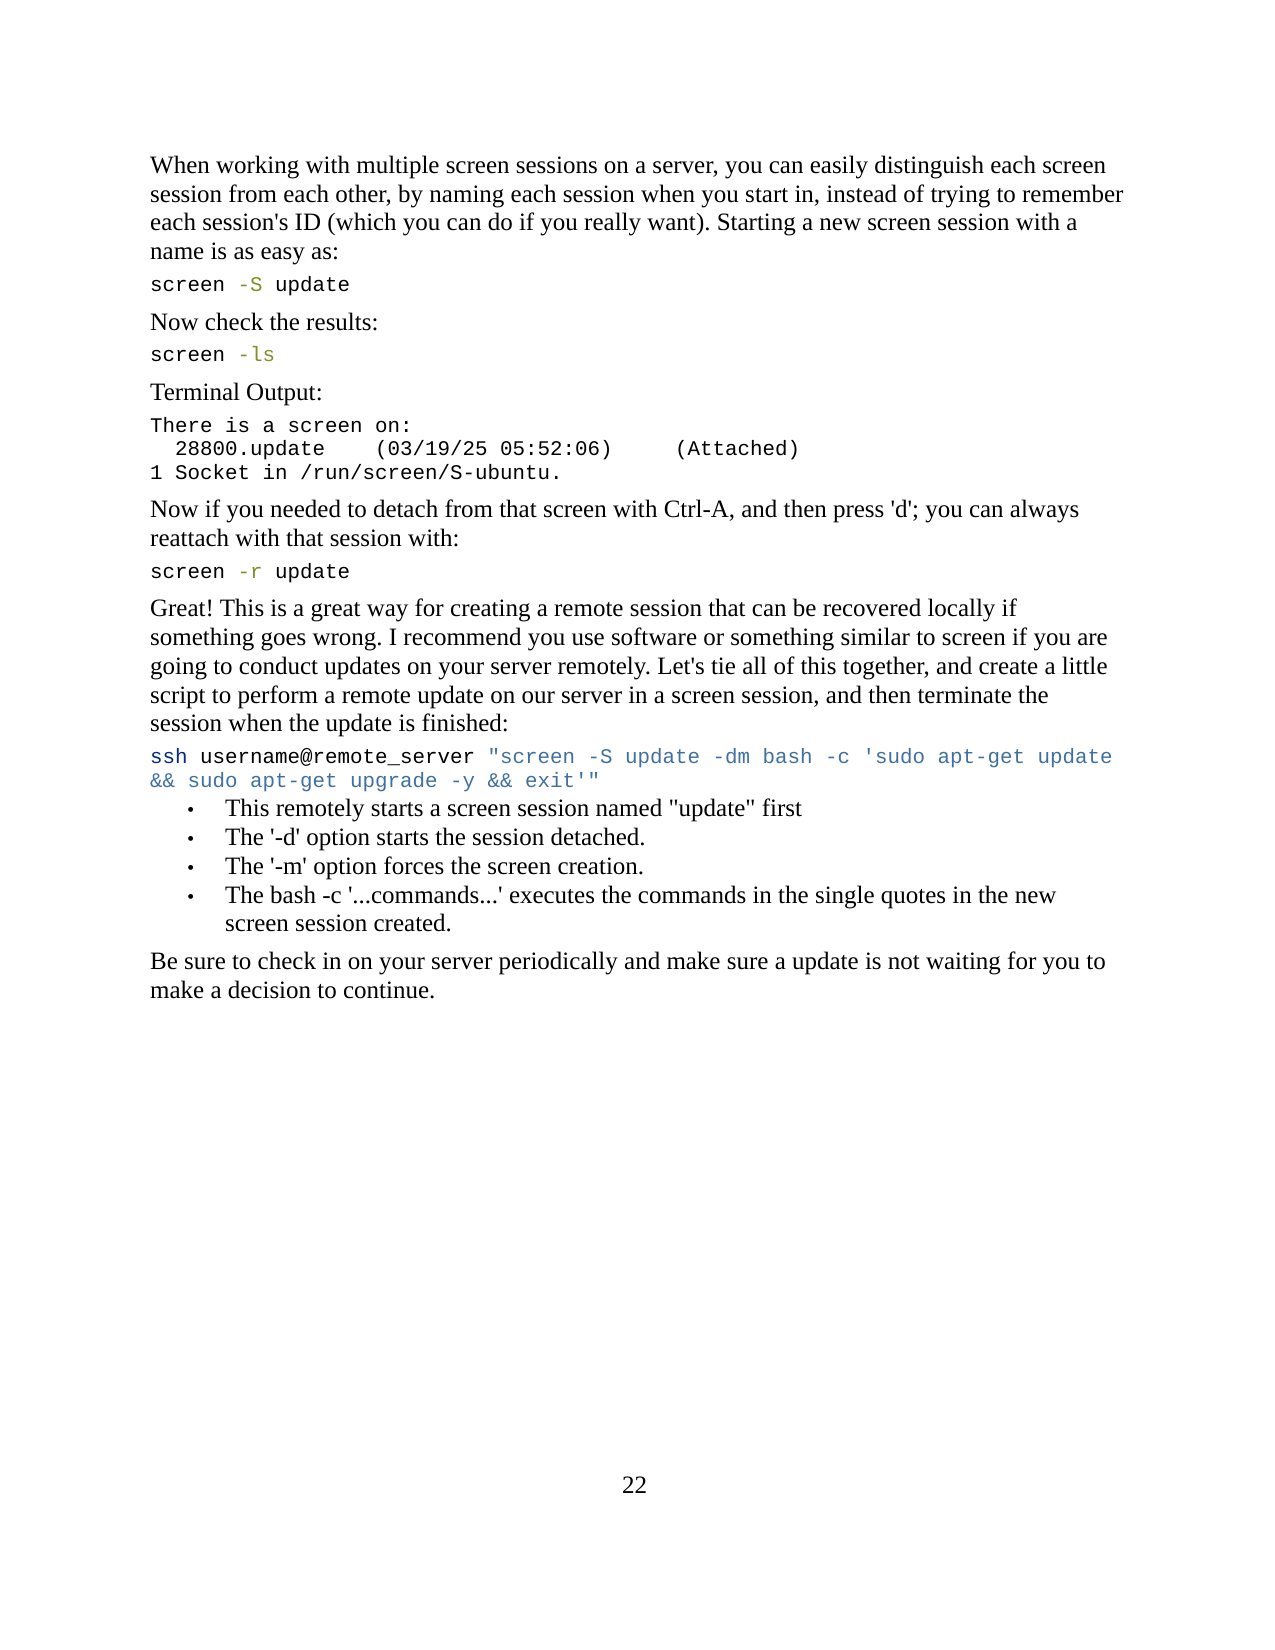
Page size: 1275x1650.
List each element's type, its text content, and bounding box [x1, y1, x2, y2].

list The '-d' option starts the session detached. [187, 822, 1125, 851]
text There is a screen on: [150, 414, 1125, 438]
text Terminal Output: [150, 377, 1125, 406]
text When working with multiple screen sessions on a server, you can easily distinguish each screen session from each other, by naming each session when you start in, instead of trying to remember each session's ID (which you can do if you really want). Starting a new screen session with a name is as easy as: [150, 150, 1125, 265]
text Be sure to check in on your server periodically and make sure a update is not waiting for you to make a decision to continue. [150, 946, 1125, 1004]
text 1 Socket in /run/screen/S-ubuntu. [150, 462, 1125, 486]
list The '-m' option forces the screen creation. [187, 851, 1125, 880]
text Now if you needed to detach from that screen with Ctrl-A, and then press 'd'; you can always reattach with that session with: [150, 494, 1125, 552]
text screen -S update [150, 274, 1125, 298]
text Great! This is a great way for creating a remote session that can be recovered locally if something goes wrong. I recommend you use software or something similar to screen if you are going to conduct updates on your server remotely. Let's tie all of this together, and create a little script to perform a remote update on our server in a screen session, and then terminate the session when the update is finished: [150, 593, 1125, 737]
text screen -ls [150, 344, 1125, 368]
text 28800.update (03/19/25 05:52:06) (Attached) [150, 438, 1125, 462]
list The bash -c '...commands...' executes the commands in the single quotes in the new screen session created. [187, 880, 1125, 937]
text screen -r update [150, 561, 1125, 584]
text ssh username@remote_server "screen -S update -dm bash -c 'sudo apt-get update && sudo apt-get upgrade -y && exit'" [150, 746, 1125, 793]
text Now check the results: [150, 307, 1125, 335]
list This remotely starts a screen session named "update" first [187, 793, 1125, 822]
